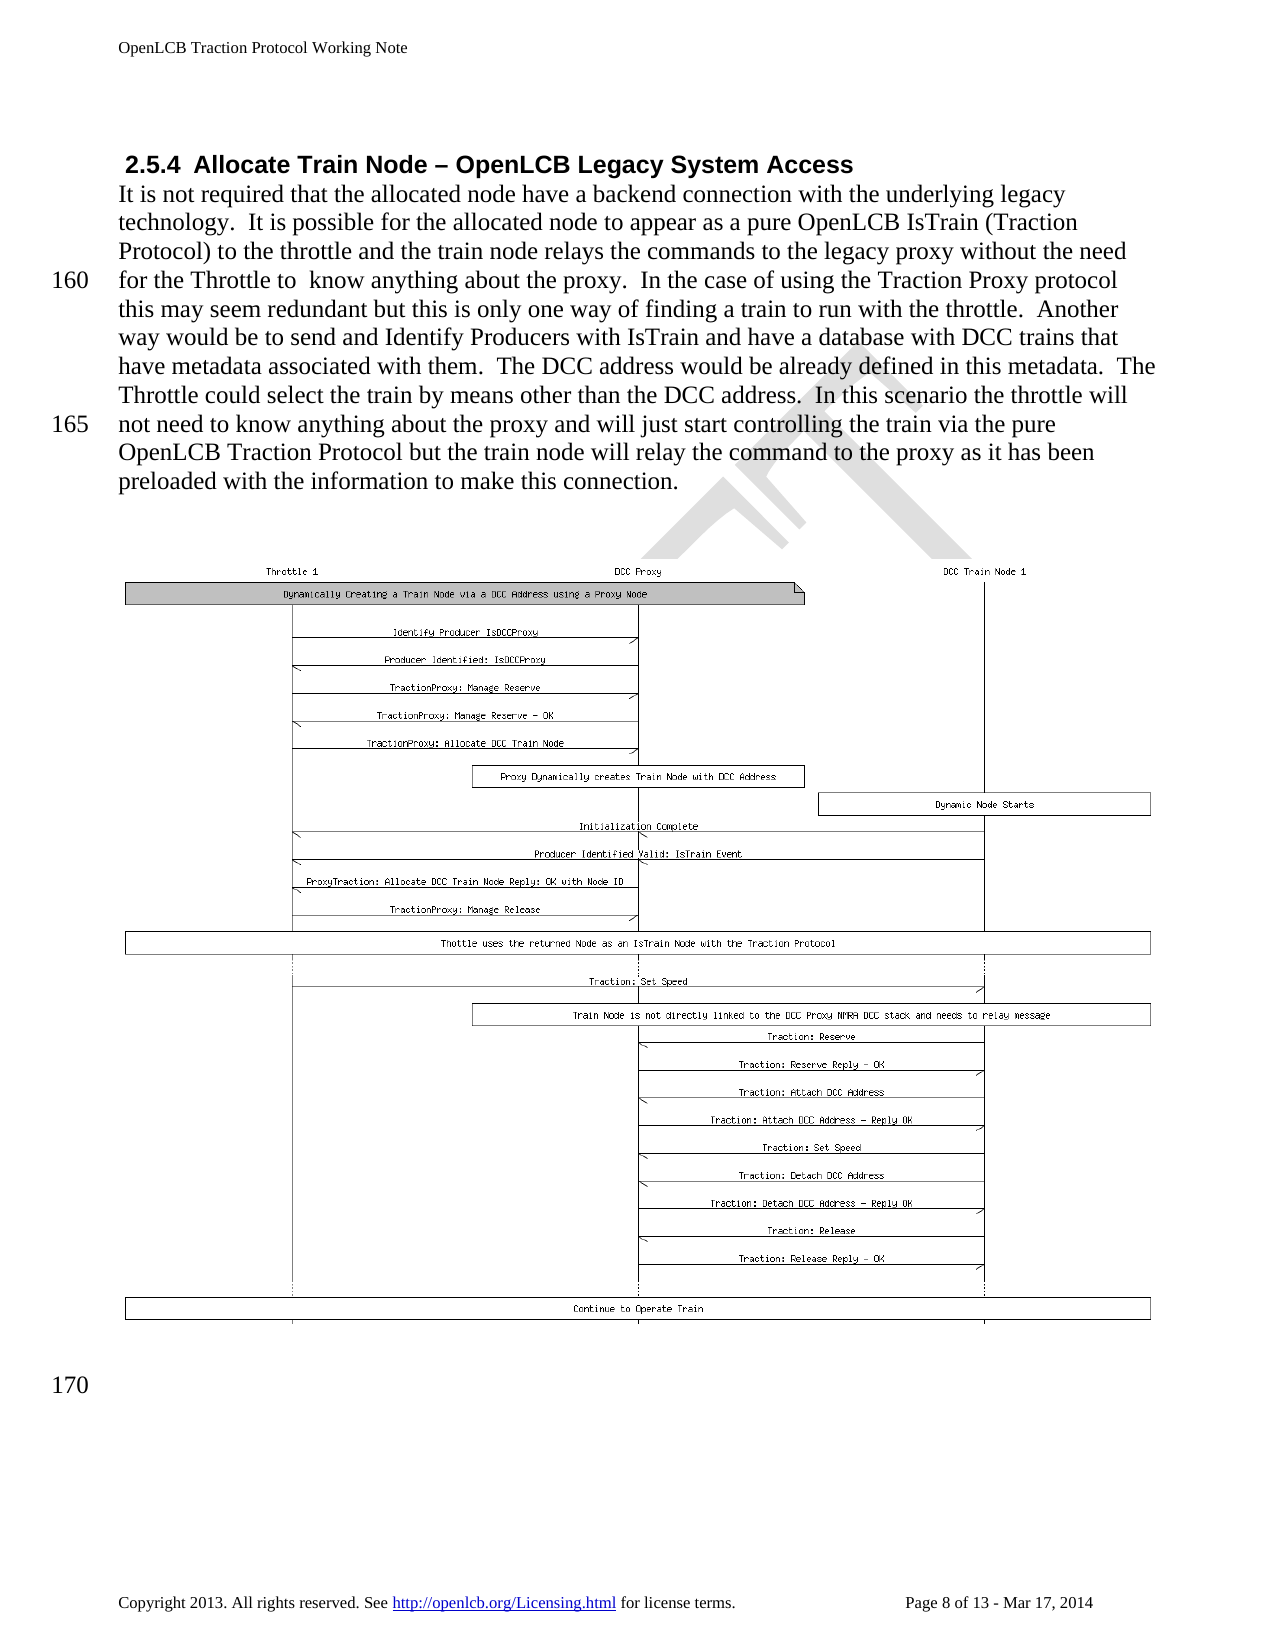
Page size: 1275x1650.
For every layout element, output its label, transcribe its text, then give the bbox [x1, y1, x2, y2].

picture [118, 559, 1157, 1324]
text It is not required that the allocated node have a backend connection with the underlying legacy technology. It is possible for the allocated node to appear as a pure OpenLCB IsTrain (Traction Protocol) to the throttle and the train node relays the commands to the legacy proxy without the need for the Throttle to know anything about the proxy. In the case of using the Traction Proxy protocol this may seem redundant but this is only one way of finding a train to run with the throttle. Another way would be to send and Identify Producers with IsTrain and have a database with DCC trains that have metadata associated with them. The DCC address would be already defined in this metadata. The Throttle could select the train by means other than the DCC address. In this scenario the throttle will not need to know anything about the proxy and will just start controlling the train via the pure OpenLCB Traction Protocol but the train node will relay the command to the proxy as it has been preloaded with the information to make this connection. [118, 179, 1157, 495]
subtitle Allocate Train Node – OpenLCB Legacy System Access [118, 150, 1157, 179]
